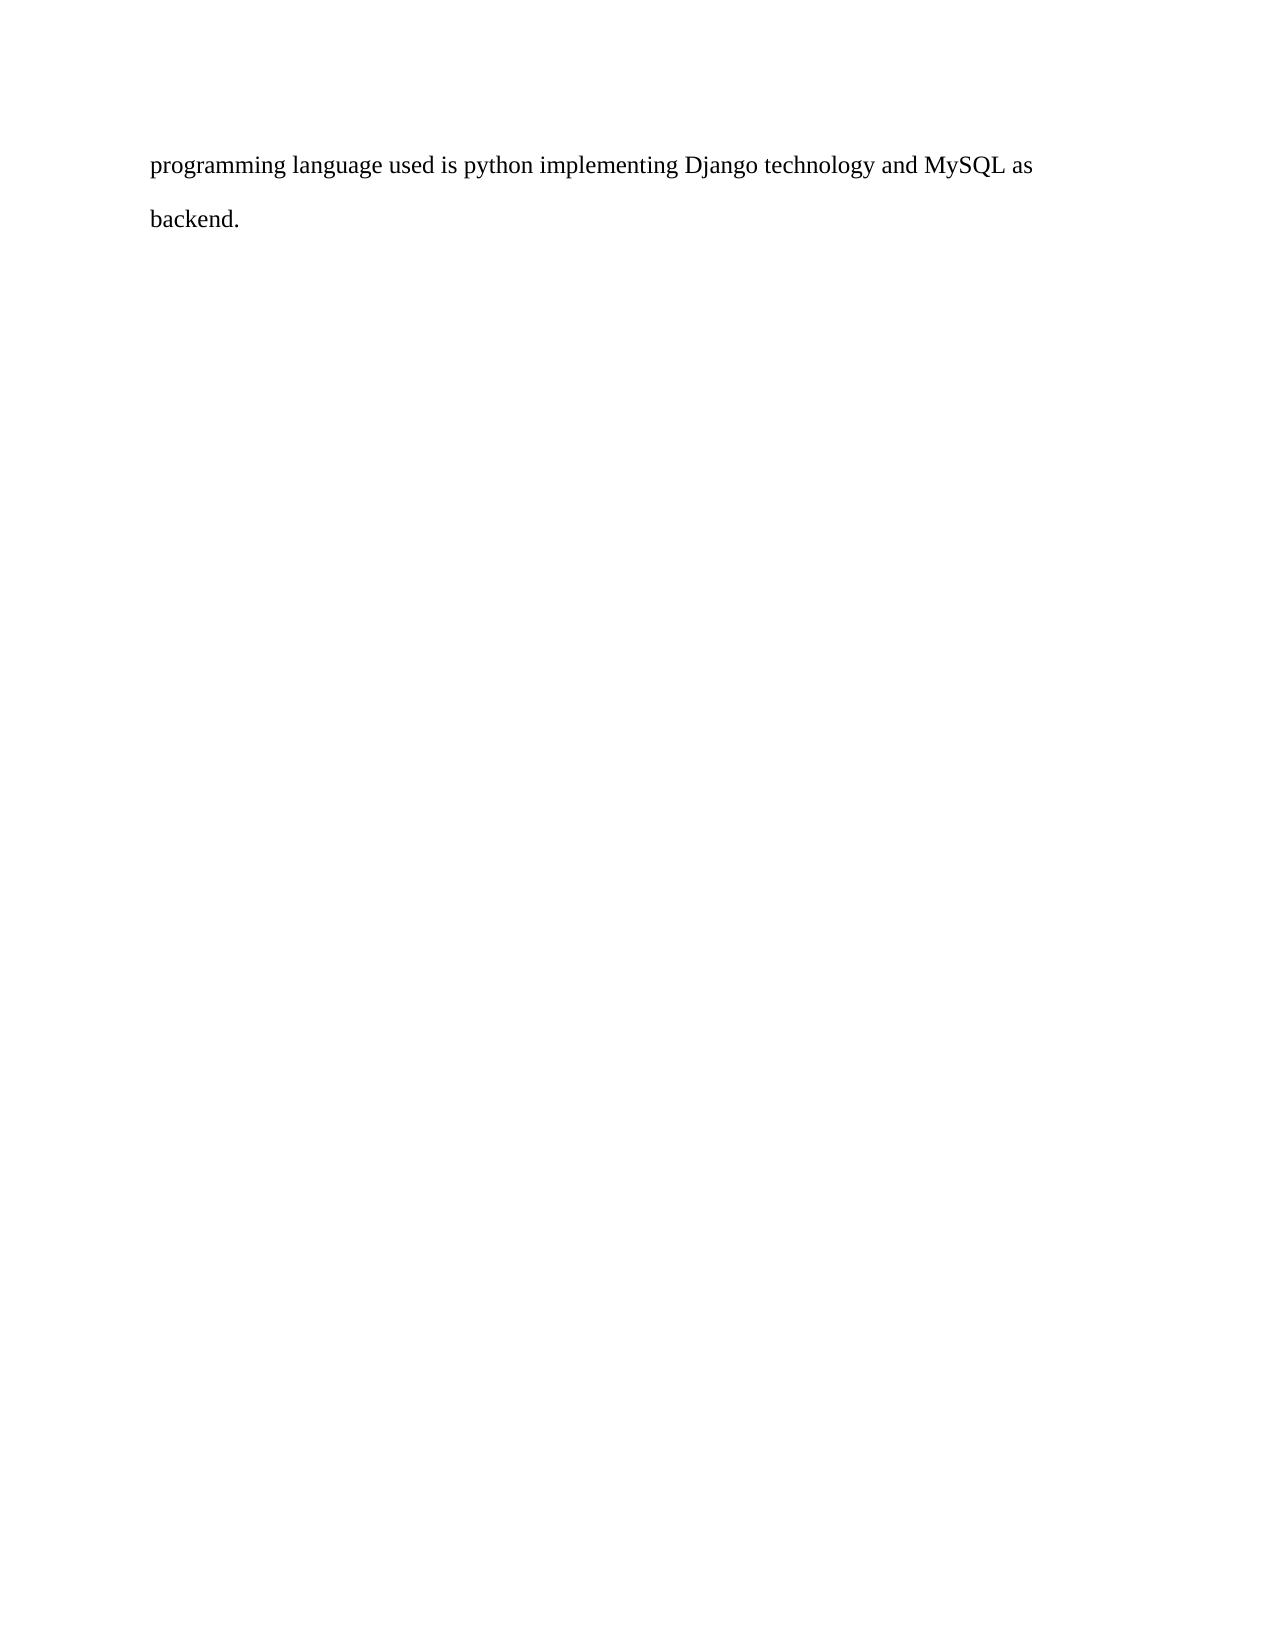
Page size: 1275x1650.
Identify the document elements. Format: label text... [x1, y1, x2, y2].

text programming language used is python implementing Django technology and MySQL as [150, 150, 1125, 179]
text backend. [150, 204, 1125, 232]
